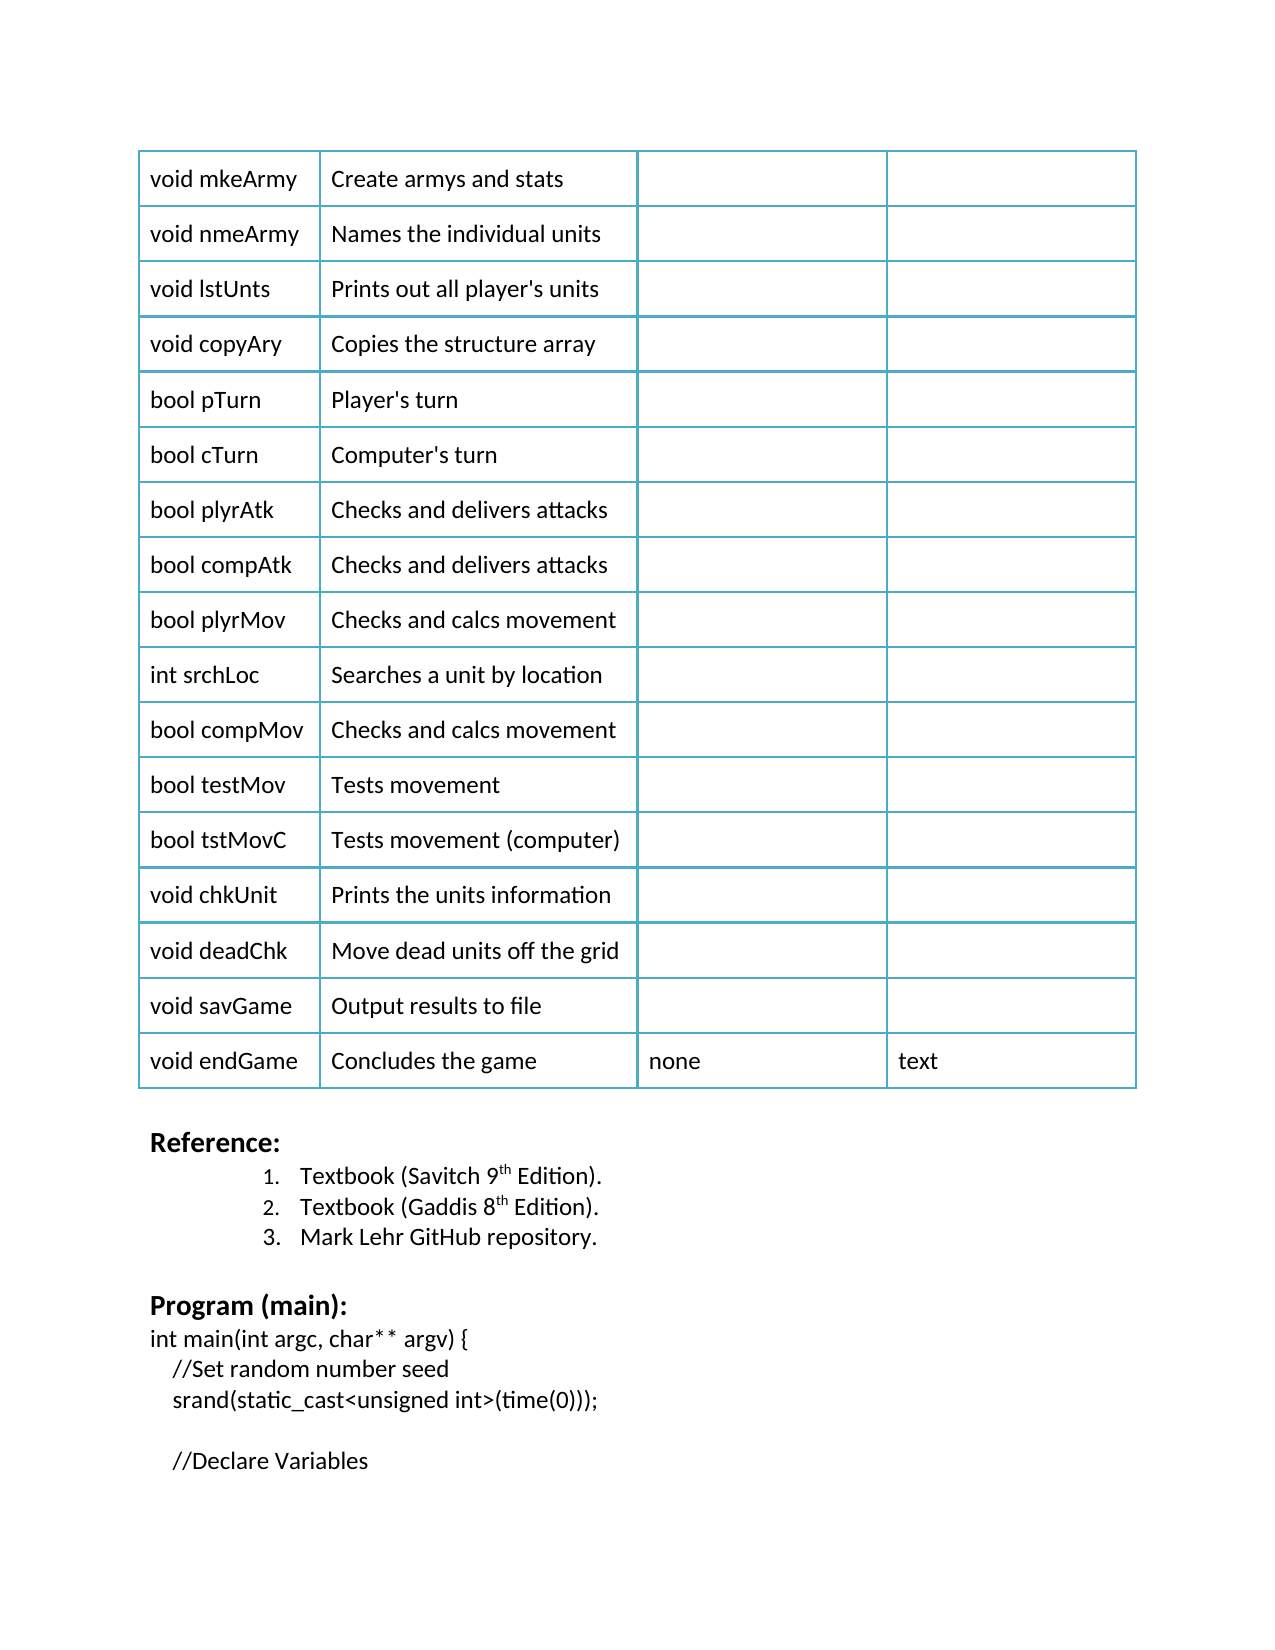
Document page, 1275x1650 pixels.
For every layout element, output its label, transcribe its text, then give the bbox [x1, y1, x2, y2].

table_cell Tests movement (computer) [321, 813, 636, 866]
text int main(int argc, char** argv) { [150, 1323, 1125, 1353]
table_cell [639, 152, 886, 205]
table_cell void savGame [140, 979, 319, 1032]
table_cell [888, 483, 1135, 536]
table_cell [639, 373, 886, 426]
table_cell [888, 758, 1135, 811]
table_cell Prints out all player's units [321, 262, 636, 315]
table_cell Computer's turn [321, 428, 636, 481]
table_cell Move dead units off the grid [321, 924, 636, 977]
table_cell bool tstMovC [140, 813, 319, 866]
table_cell bool testMov [140, 758, 319, 811]
table_cell Output results to file [321, 979, 636, 1032]
table_cell Create armys and stats [321, 152, 636, 205]
table_cell void mkeArmy [140, 152, 319, 205]
table_cell Names the individual units [321, 207, 636, 260]
table_cell Searches a unit by location [321, 648, 636, 701]
table_cell [888, 262, 1135, 315]
table_cell Tests movement [321, 758, 636, 811]
table_cell void copyAry [140, 318, 319, 370]
table_cell Player's turn [321, 373, 636, 426]
text //Declare Variables [150, 1445, 1125, 1476]
table_cell [888, 593, 1135, 646]
table_cell void chkUnit [140, 869, 319, 921]
table_cell bool plyrAtk [140, 483, 319, 536]
table_cell Checks and delivers attacks [321, 483, 636, 536]
table_cell bool plyrMov [140, 593, 319, 646]
table_cell void endGame [140, 1034, 319, 1087]
table_cell [639, 924, 886, 977]
table_cell [888, 207, 1135, 260]
table_cell Copies the structure array [321, 318, 636, 370]
table_cell text [888, 1034, 1135, 1087]
table_cell [639, 428, 886, 481]
table_cell Concludes the game [321, 1034, 636, 1087]
text //Set random number seed [150, 1353, 1125, 1384]
table_cell [888, 373, 1135, 426]
table_cell [888, 869, 1135, 921]
table_cell [888, 979, 1135, 1032]
table_cell [888, 318, 1135, 370]
table_cell void nmeArmy [140, 207, 319, 260]
table_cell int srchLoc [140, 648, 319, 701]
table_cell Checks and calcs movement [321, 593, 636, 646]
table_cell [888, 152, 1135, 205]
table_cell [639, 318, 886, 370]
table_cell [639, 869, 886, 921]
table_cell Checks and calcs movement [321, 703, 636, 756]
table_cell bool compMov [140, 703, 319, 756]
table_cell bool pTurn [140, 373, 319, 426]
table_cell [639, 979, 886, 1032]
list Textbook (Savitch 9th Edition). [262, 1160, 1125, 1191]
text srand(static_cast<unsigned int>(time(0))); [150, 1384, 1125, 1414]
table_cell none [639, 1034, 886, 1087]
table_cell [888, 428, 1135, 481]
table_cell void deadChk [140, 924, 319, 977]
table_cell [639, 483, 886, 536]
table_cell [639, 207, 886, 260]
table_cell [639, 648, 886, 701]
table_cell [888, 648, 1135, 701]
text Reference: [150, 1124, 1125, 1160]
table_cell [888, 813, 1135, 866]
table_cell [639, 538, 886, 591]
table_cell bool cTurn [140, 428, 319, 481]
text Program (main): [150, 1287, 1125, 1323]
table_cell [639, 262, 886, 315]
table_cell [639, 758, 886, 811]
table_cell [639, 593, 886, 646]
table_cell [639, 703, 886, 756]
list Mark Lehr GitHub repository. [262, 1221, 1125, 1252]
table_cell bool compAtk [140, 538, 319, 591]
table_cell [888, 924, 1135, 977]
table_cell [888, 538, 1135, 591]
table_cell Prints the units information [321, 869, 636, 921]
table_cell [639, 813, 886, 866]
table_cell Checks and delivers attacks [321, 538, 636, 591]
table_cell [888, 703, 1135, 756]
table_cell void lstUnts [140, 262, 319, 315]
list Textbook (Gaddis 8th Edition). [262, 1191, 1125, 1221]
